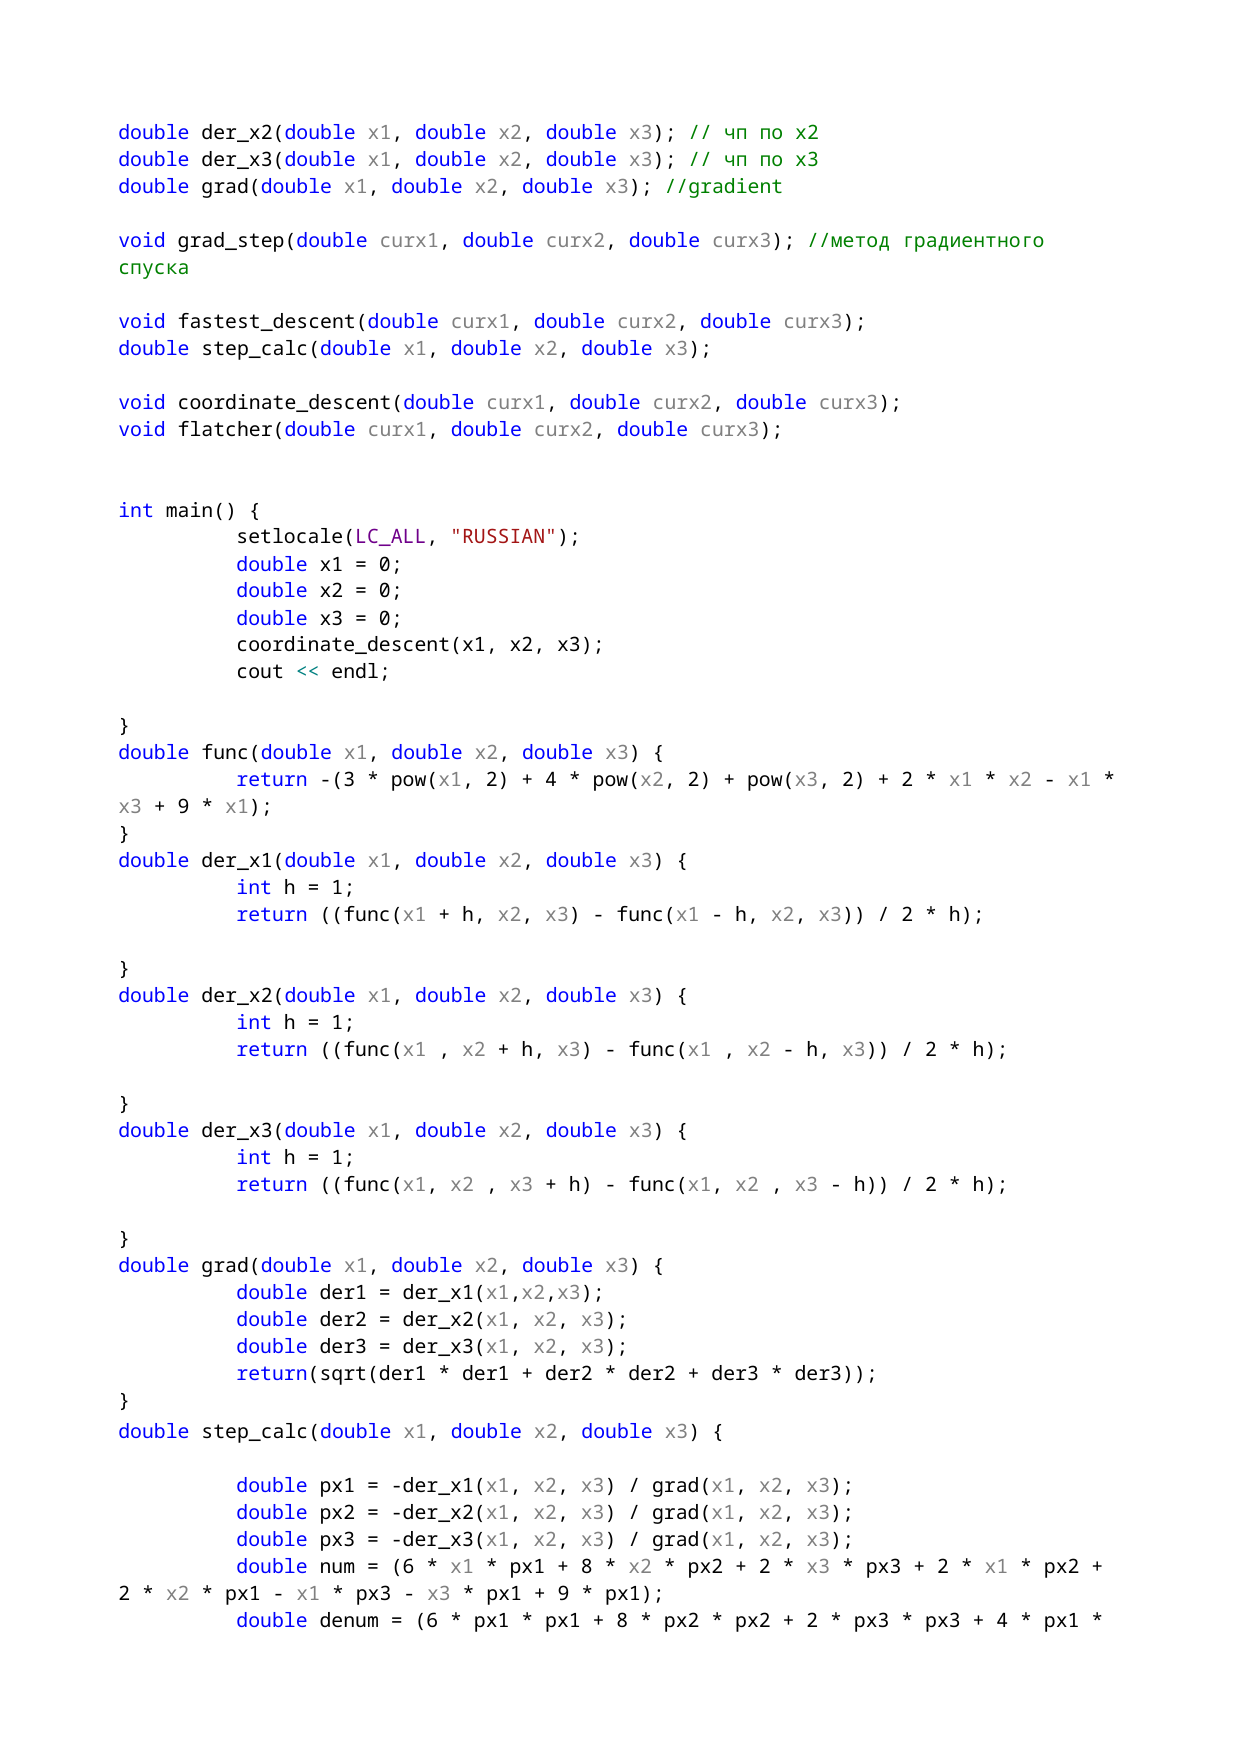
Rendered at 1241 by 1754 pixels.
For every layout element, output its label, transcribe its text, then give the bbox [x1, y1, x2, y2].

text coordinate_descent(x1, x2, x3); [118, 631, 1122, 658]
text double denum = (6 * px1 * px1 + 8 * px2 * px2 + 2 * px3 * px3 + 4 * px1 * [118, 1606, 1122, 1633]
text double x3 = 0; [118, 604, 1122, 631]
text double grad(double x1, double x2, double x3) { [118, 1251, 1122, 1278]
text } [118, 954, 1122, 981]
text return ((func(x1, x2 , x3 + h) - func(x1, x2 , x3 - h)) / 2 * h); [118, 1170, 1122, 1197]
text cout << endl; [118, 658, 1122, 685]
text return(sqrt(der1 * der1 + der2 * der2 + der3 * der3)); [118, 1359, 1122, 1386]
text int h = 1; [118, 1143, 1122, 1170]
text return ((func(x1 , x2 + h, x3) - func(x1 , x2 - h, x3)) / 2 * h); [118, 1035, 1122, 1062]
text } [118, 819, 1122, 847]
text double px3 = -der_x3(x1, x2, x3) / grad(x1, x2, x3); [118, 1525, 1122, 1552]
text } [118, 1224, 1122, 1251]
text int h = 1; [118, 873, 1122, 901]
text double x1 = 0; [118, 550, 1122, 577]
text return -(3 * pow(x1, 2) + 4 * pow(x2, 2) + pow(x3, 2) + 2 * x1 * x2 - x1 * x3 + 9 * x1); [118, 766, 1122, 819]
text double func(double x1, double x2, double x3) { [118, 739, 1122, 766]
text double der1 = der_x1(x1,x2,x3); [118, 1278, 1122, 1305]
text double der_x2(double x1, double x2, double x3); // чп по х2 [118, 118, 1122, 145]
text void fastest_descent(double curx1, double curx2, double curx3); [118, 307, 1122, 334]
text double der_x3(double x1, double x2, double x3); // чп по х3 [118, 145, 1122, 172]
text void grad_step(double curx1, double curx2, double curx3); //метод градиентного спуска [118, 226, 1122, 280]
text double der_x3(double x1, double x2, double x3) { [118, 1116, 1122, 1143]
text int h = 1; [118, 1008, 1122, 1035]
text double grad(double x1, double x2, double x3); //gradient [118, 172, 1122, 199]
text double step_calc(double x1, double x2, double x3); [118, 334, 1122, 361]
text } [118, 712, 1122, 739]
text } [118, 1089, 1122, 1116]
text double step_calc(double x1, double x2, double x3) { [118, 1417, 1122, 1444]
text double px2 = -der_x2(x1, x2, x3) / grad(x1, x2, x3); [118, 1498, 1122, 1525]
text return ((func(x1 + h, x2, x3) - func(x1 - h, x2, x3)) / 2 * h); [118, 901, 1122, 927]
text void coordinate_descent(double curx1, double curx2, double curx3); [118, 388, 1122, 415]
text int main() { [118, 496, 1122, 523]
text void flatcher(double curx1, double curx2, double curx3); [118, 415, 1122, 442]
text double der2 = der_x2(x1, x2, x3); [118, 1305, 1122, 1332]
text double der_x2(double x1, double x2, double x3) { [118, 981, 1122, 1008]
text double num = (6 * x1 * px1 + 8 * x2 * px2 + 2 * x3 * px3 + 2 * x1 * px2 + 2 * x2 * px1 - x1 * px3 - x3 * px1 + 9 * px1); [118, 1552, 1122, 1606]
text double x2 = 0; [118, 577, 1122, 604]
text double der3 = der_x3(x1, x2, x3); [118, 1332, 1122, 1359]
text double px1 = -der_x1(x1, x2, x3) / grad(x1, x2, x3); [118, 1471, 1122, 1498]
text double der_x1(double x1, double x2, double x3) { [118, 847, 1122, 873]
text } [118, 1386, 1122, 1413]
text setlocale(LC_ALL, "RUSSIAN"); [118, 523, 1122, 550]
